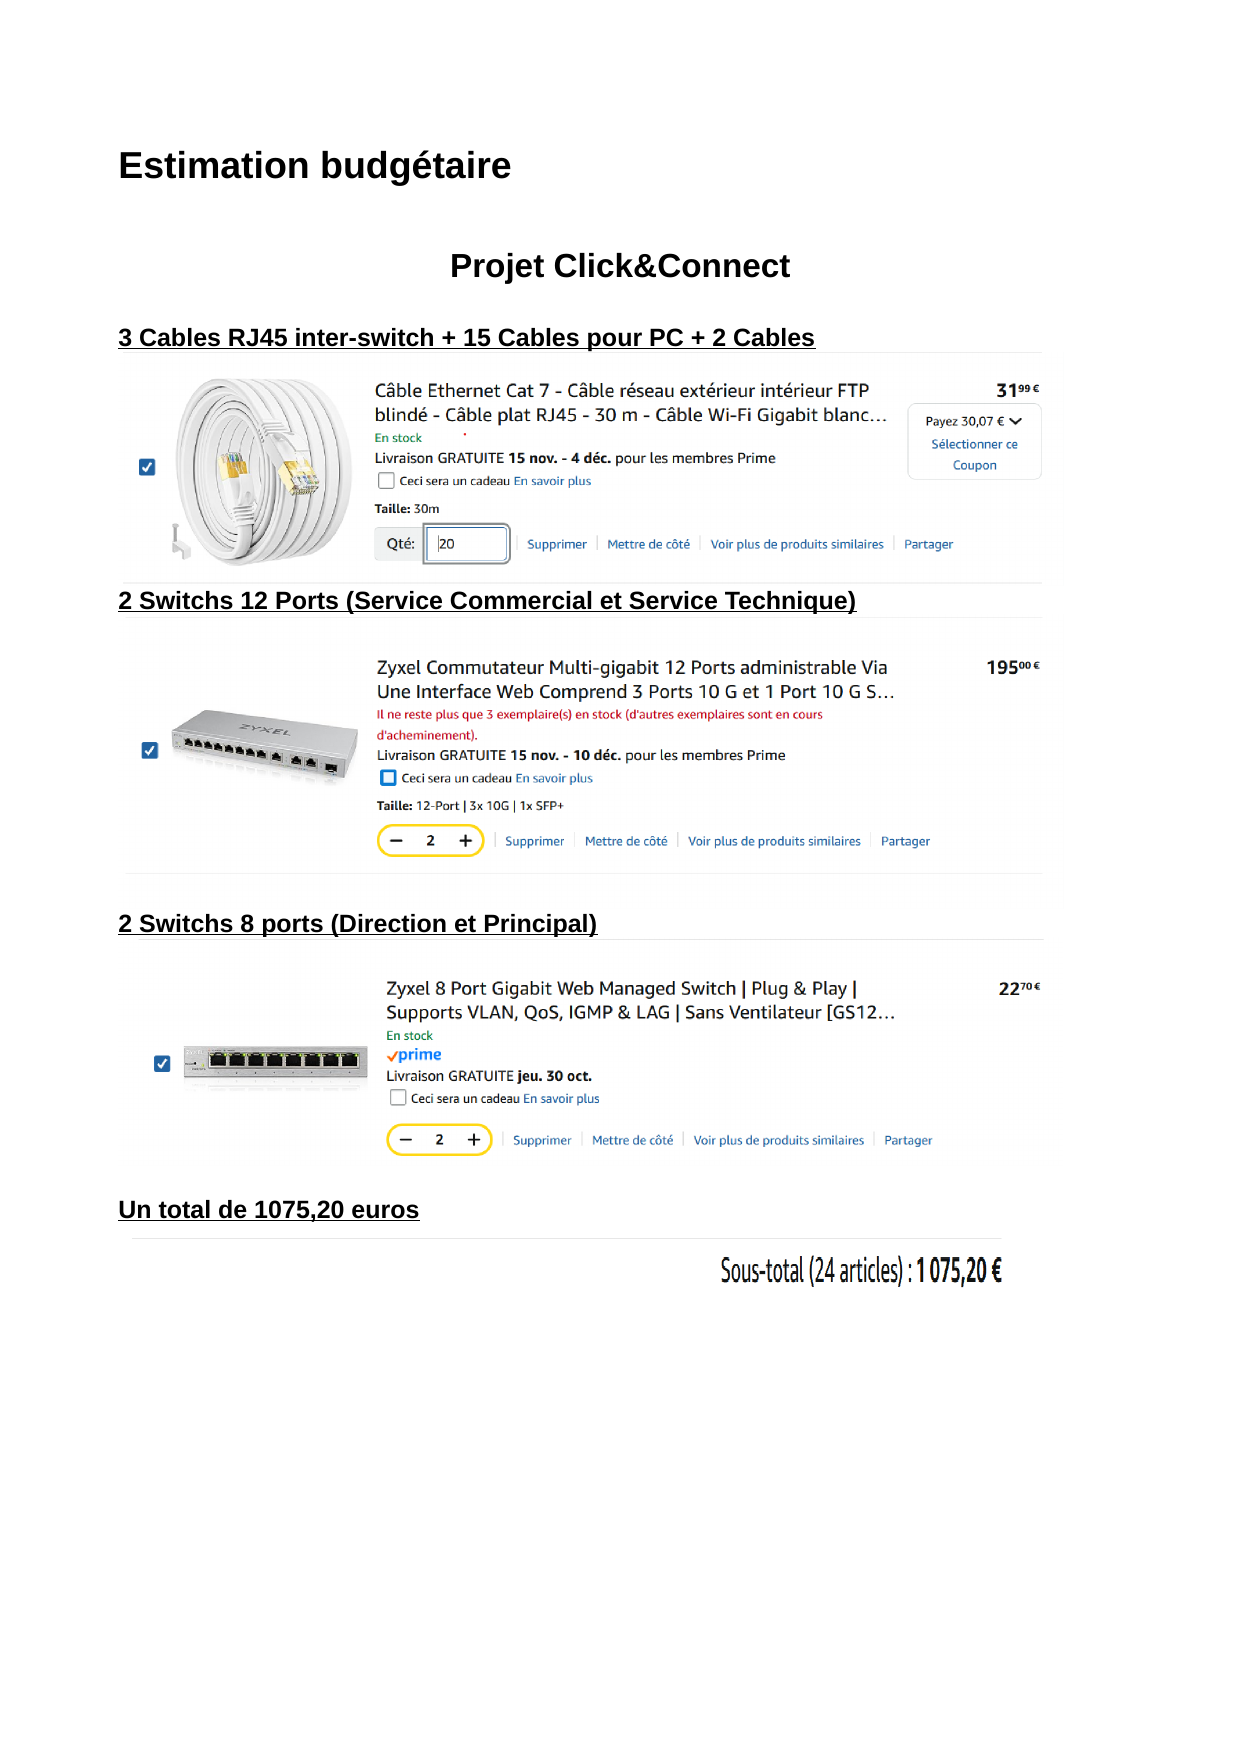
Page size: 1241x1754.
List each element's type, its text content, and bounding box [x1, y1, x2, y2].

picture [118, 352, 1064, 586]
text 2 Switchs 8 ports (Direction et Principal) [118, 909, 1122, 938]
text Un total de 1075,20 euros [118, 1195, 1122, 1223]
text 3 Cables RJ45 inter-switch + 15 Cables pour PC + 2 Cables [118, 323, 1122, 352]
subtitle Estimation budgétaire [118, 143, 1122, 186]
picture [118, 1223, 1019, 1358]
text Projet Click&Connect [118, 246, 1122, 285]
text 2 Switchs 12 Ports (Service Commercial et Service Technique) [118, 586, 1122, 615]
picture [118, 937, 1064, 1166]
picture [118, 614, 1064, 909]
